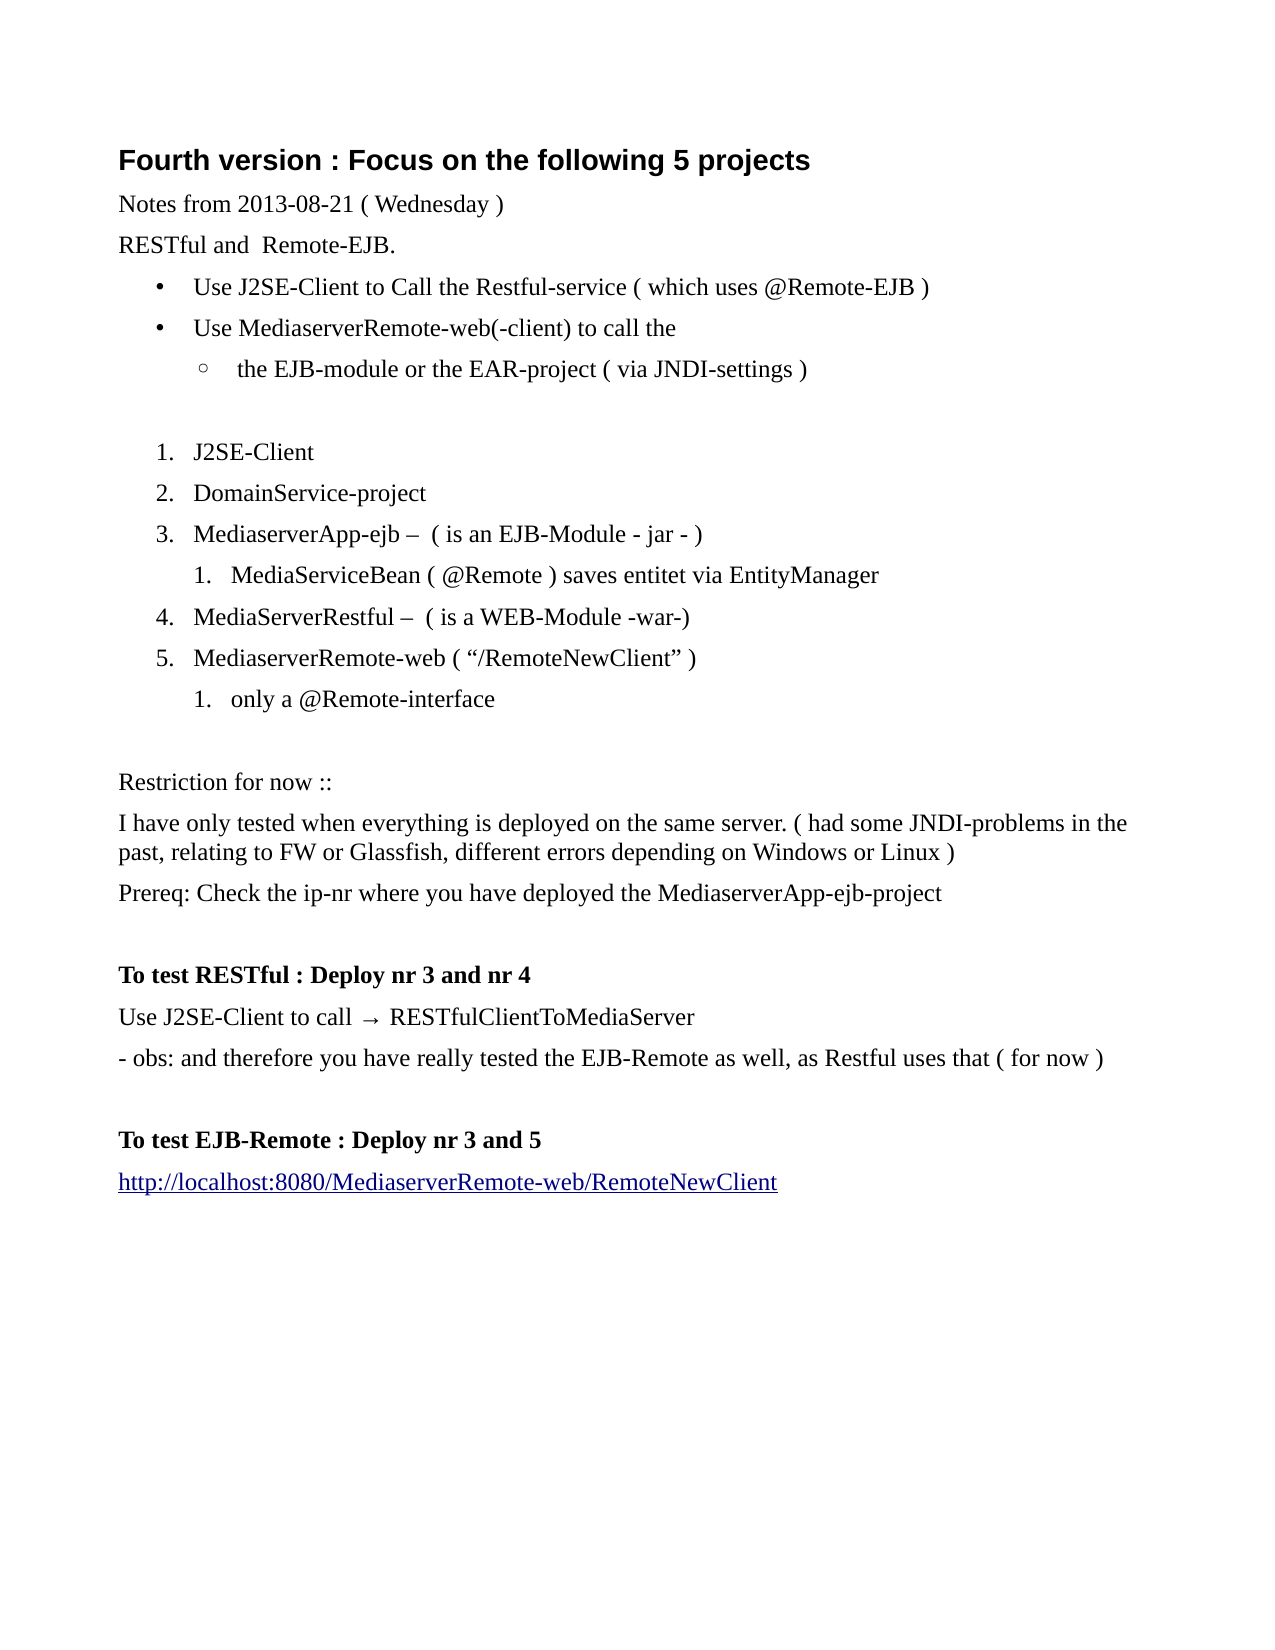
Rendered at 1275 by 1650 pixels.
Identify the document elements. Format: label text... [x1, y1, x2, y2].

text I have only tested when everything is deployed on the same server. ( had some JNDI-problems in the past, relating to FW or Glassfish, different errors depending on Windows or Linux ) [118, 808, 1157, 865]
text Use J2SE-Client to call → RESTfulClientToMediaServer [118, 1002, 1157, 1030]
list MediaServerRestful – ( is a WEB-Module -war-) [156, 602, 1157, 630]
list MediaServiceBean ( @Remote ) saves entitet via EntityManager [193, 560, 1157, 589]
list MediaserverRemote-web ( “/RemoteNewClient” ) [156, 643, 1157, 672]
text To test RESTful : Deploy nr 3 and nr 4 [118, 960, 1157, 989]
text RESTful and Remote-EJB. [118, 230, 1157, 259]
subtitle Fourth version : Focus on the following 5 projects [118, 143, 1157, 177]
text - obs: and therefore you have really tested the EJB-Remote as well, as Restful uses that ( for now ) [118, 1043, 1157, 1072]
list Use J2SE-Client to Call the Restful-service ( which uses @Remote-EJB ) [156, 272, 1157, 300]
list DomainService-project [156, 478, 1157, 507]
list MediaserverApp-ejb – ( is an EJB-Module - jar - ) [156, 519, 1157, 548]
text Notes from 2013-08-21 ( Wednesday ) [118, 189, 1157, 218]
list J2SE-Client [156, 437, 1157, 465]
text To test EJB-Remote : Deploy nr 3 and 5 [118, 1125, 1157, 1154]
list Use MediaserverRemote-web(-client) to call the [156, 313, 1157, 342]
list the EJB-module or the EAR-project ( via JNDI-settings ) [193, 354, 1157, 383]
list only a @Remote-interface [193, 684, 1157, 713]
text http://localhost:8080/MediaserverRemote-web/RemoteNewClient [118, 1167, 1157, 1195]
text Prereq: Check the ip-nr where you have deployed the MediaserverApp-ejb-project [118, 878, 1157, 907]
text Restriction for now :: [118, 767, 1157, 795]
